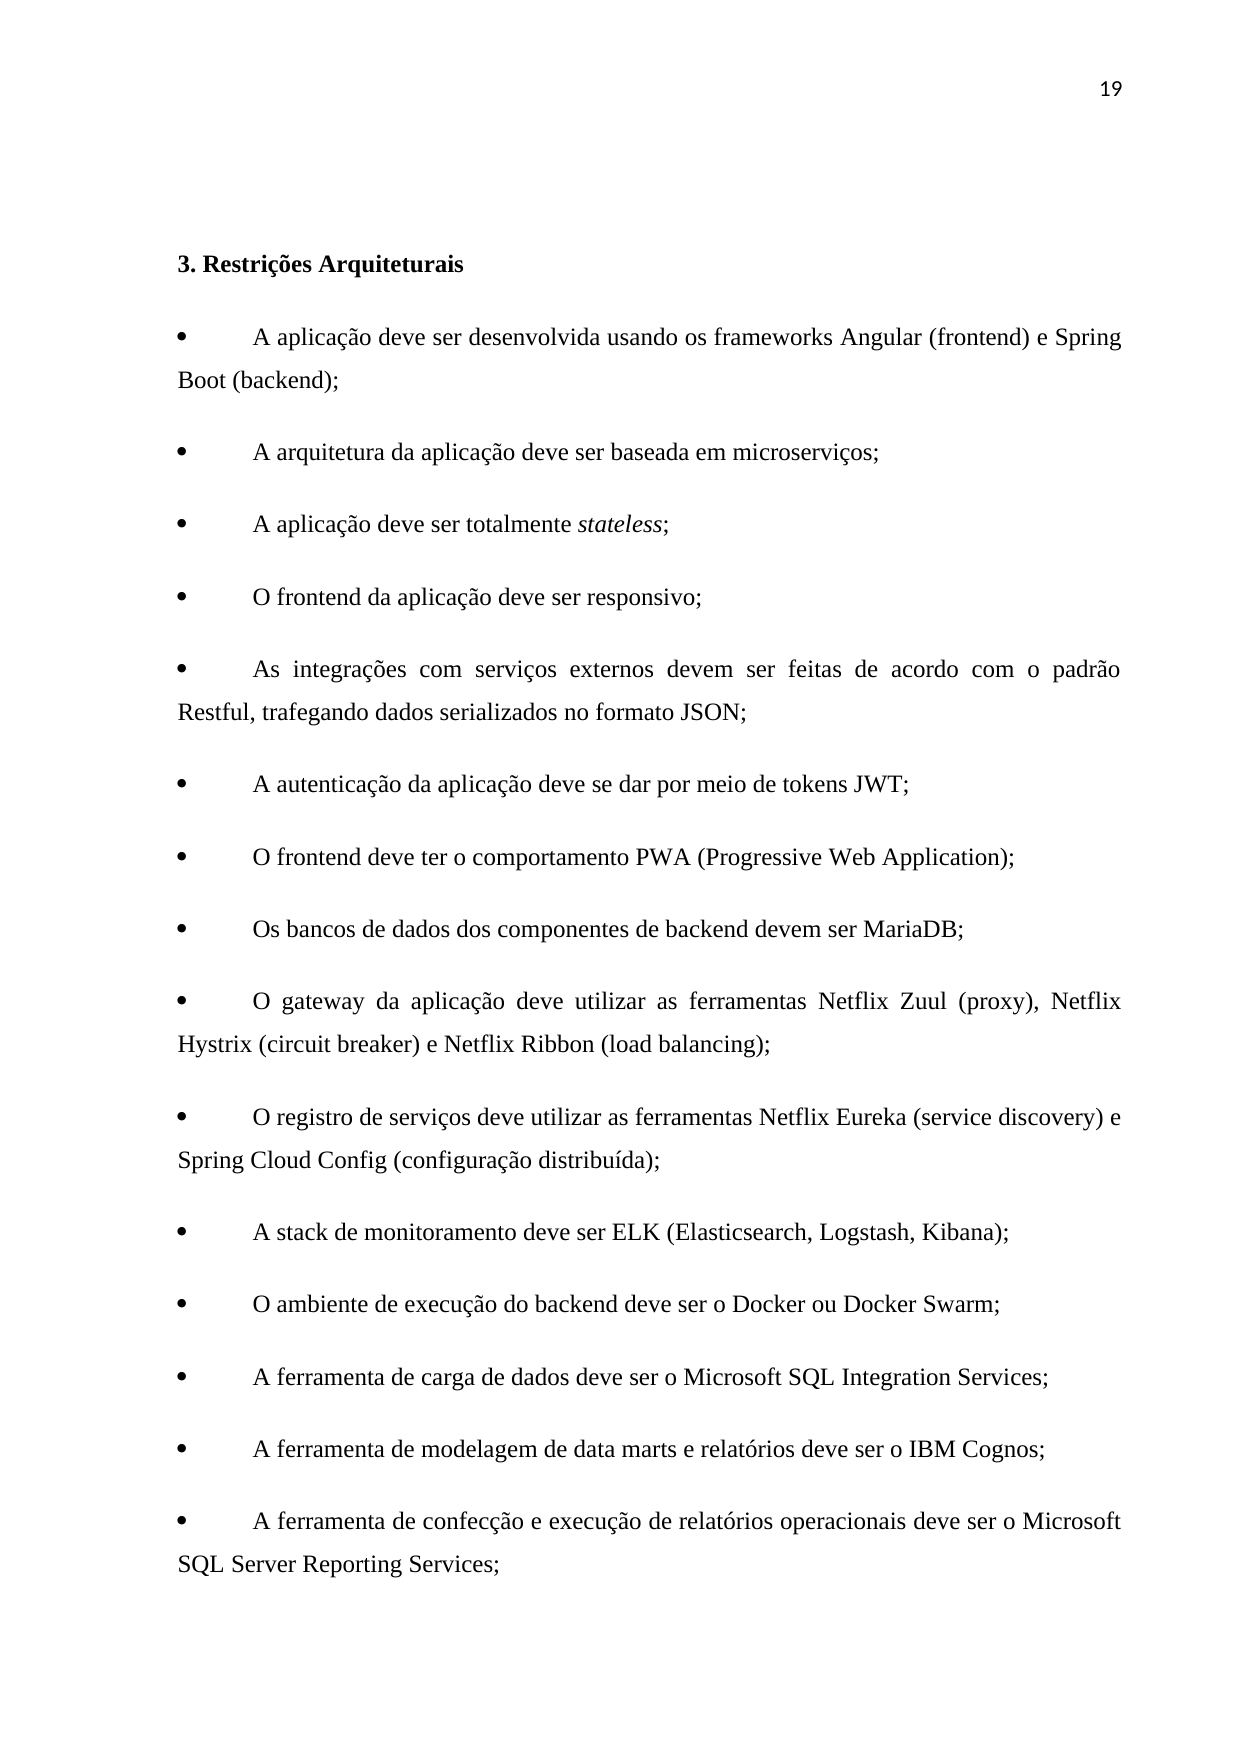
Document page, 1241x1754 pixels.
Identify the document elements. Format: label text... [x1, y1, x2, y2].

list O frontend deve ter o comportamento PWA (Progressive Web Application); [177, 842, 1122, 871]
list A ferramenta de modelagem de data marts e relatórios deve ser o IBM Cognos; [177, 1434, 1122, 1463]
list O registro de serviços deve utilizar as ferramentas Netflix Eureka (service discovery) e Spring Cloud Config (configuração distribuída); [177, 1102, 1122, 1174]
list A ferramenta de carga de dados deve ser o Microsoft SQL Integration Services; [177, 1362, 1122, 1391]
list A arquitetura da aplicação deve ser baseada em microserviços; [177, 437, 1122, 466]
list A aplicação deve ser desenvolvida usando os frameworks Angular (frontend) e Spring Boot (backend); [177, 322, 1122, 394]
list A stack de monitoramento deve ser ELK (Elasticsearch, Logstash, Kibana); [177, 1217, 1122, 1246]
list A aplicação deve ser totalmente stateless; [177, 509, 1122, 538]
list O gateway da aplicação deve utilizar as ferramentas Netflix Zuul (proxy), Netflix Hystrix (circuit breaker) e Netflix Ribbon (load balancing); [177, 986, 1122, 1058]
list Os bancos de dados dos componentes de backend devem ser MariaDB; [177, 914, 1122, 943]
list As integrações com serviços externos devem ser feitas de acordo com o padrão Restful, trafegando dados serializados no formato JSON; [177, 654, 1122, 726]
list A ferramenta de confecção e execução de relatórios operacionais deve ser o Microsoft SQL Server Reporting Services; [177, 1506, 1122, 1578]
list A autenticação da aplicação deve se dar por meio de tokens JWT; [177, 769, 1122, 798]
list O ambiente de execução do backend deve ser o Docker ou Docker Swarm; [177, 1289, 1122, 1318]
list O frontend da aplicação deve ser responsivo; [177, 582, 1122, 611]
subtitle 3. Restrições Arquiteturais [177, 249, 1122, 278]
